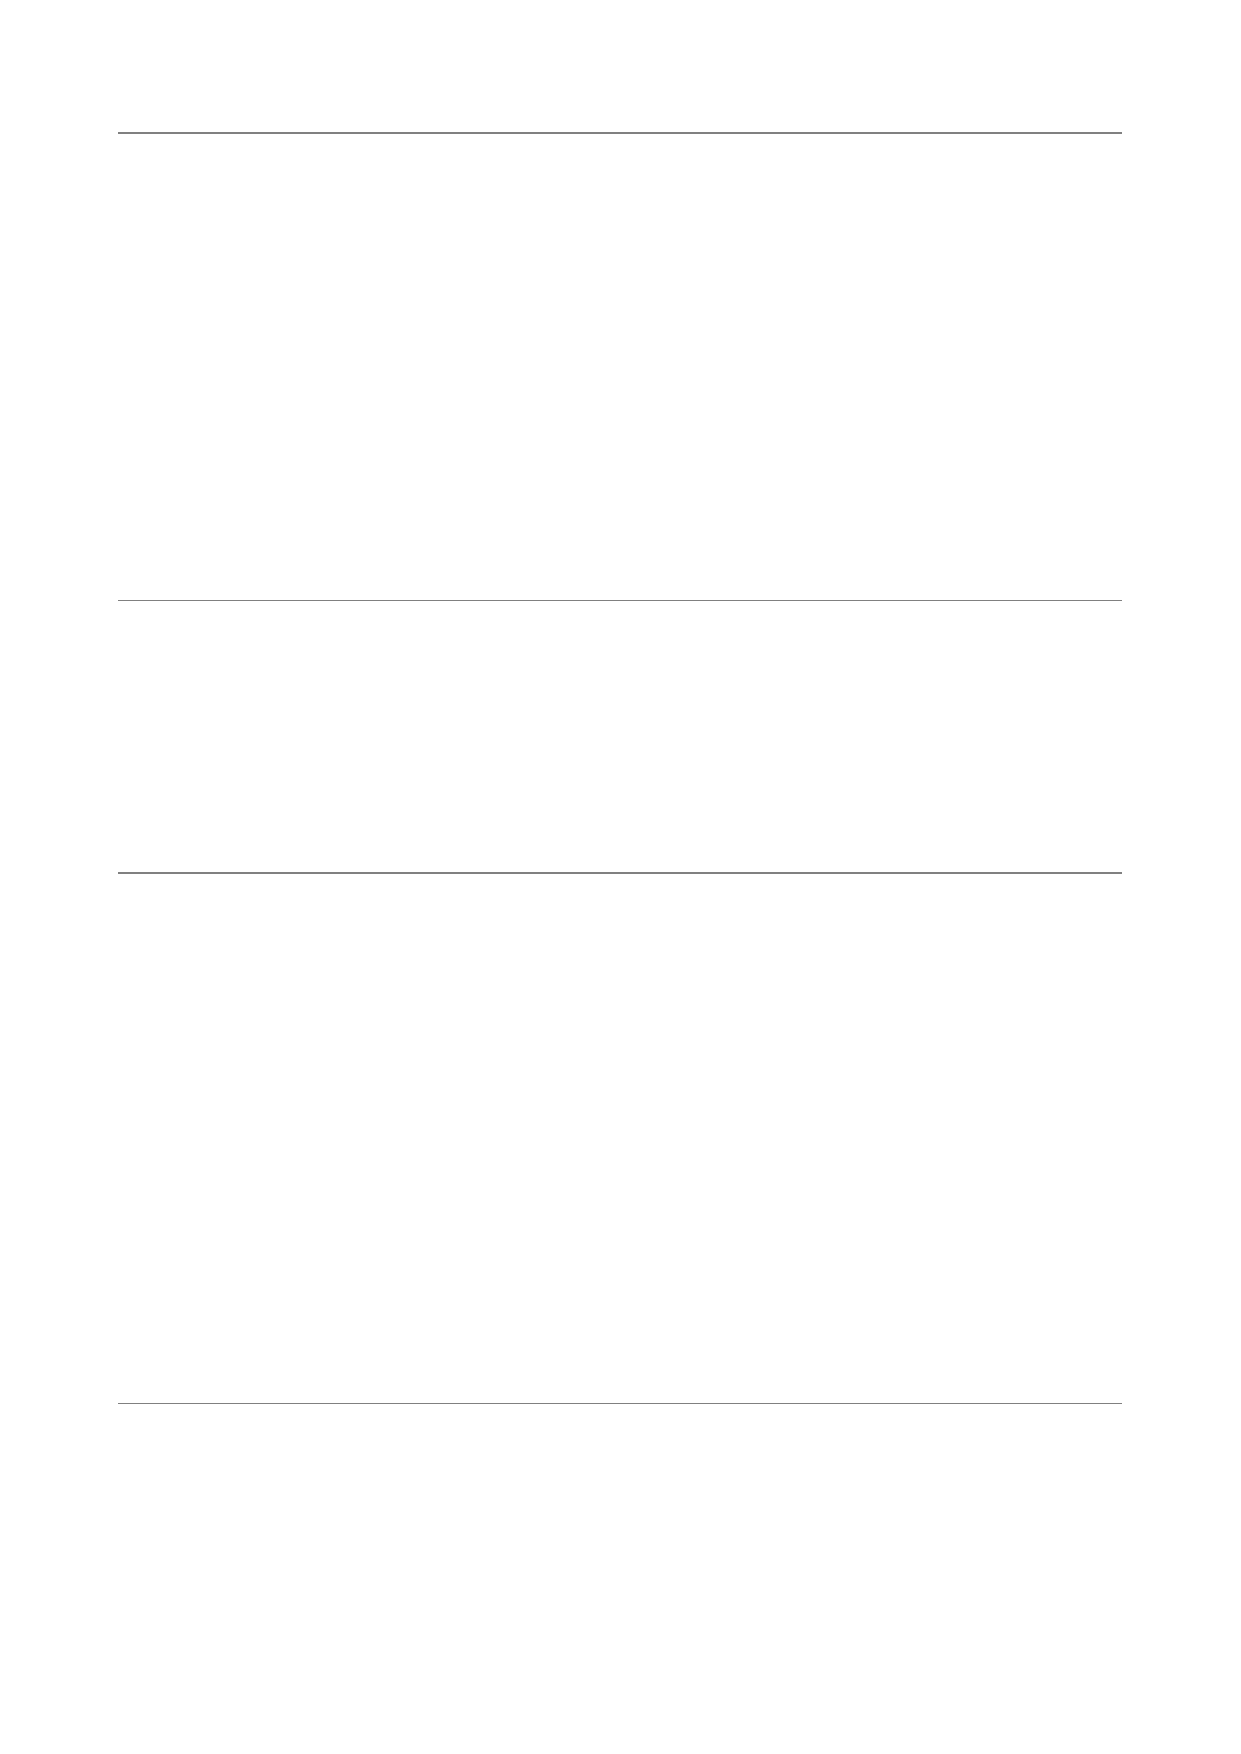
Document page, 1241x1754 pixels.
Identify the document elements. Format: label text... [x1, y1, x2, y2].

text }) [118, 1029, 1122, 1053]
text «Окей, всё закончилось — приведи всё в порядок» [177, 528, 1063, 556]
text .finally(() => console.log("done")) [118, 1597, 1122, 1620]
list выполняется после завершения промиса [162, 242, 1122, 271]
subtitle Что делает .finally(f) [118, 183, 1122, 229]
subtitle Успех [118, 1527, 1122, 1560]
text Promise.resolve("value") [118, 1573, 1122, 1597]
list не получает результат [162, 337, 1122, 366]
text finally(f) === then(f, f) [118, 757, 1122, 781]
text ❌ НЕТ, и это очень важно. [118, 810, 1122, 839]
text .finally(() => { [118, 982, 1122, 1006]
text На первый взгляд кажется: [118, 710, 1122, 738]
list разблокировать кнопку [162, 1341, 1122, 1369]
list выполняется и при resolve, и при reject [162, 289, 1122, 318]
subtitle 1️⃣ У finally НЕТ аргументов [118, 923, 1122, 969]
text // тут нет result и нет error [118, 1006, 1122, 1029]
list не обрабатывает ошибку [162, 385, 1122, 413]
list закрыть соединение [162, 1293, 1122, 1322]
text Он просто: [118, 480, 1122, 509]
text Примеры: [118, 1198, 1122, 1227]
subtitle 2️⃣ finally ПРОПУСКАЕТ результат дальше [118, 1453, 1122, 1500]
text Почему? 👉 Потому что finally не для логики, 👉 а для общих действий. [118, 1082, 1122, 1179]
subtitle Почему finally ≠ then(f, f) [118, 651, 1122, 697]
list не меняет результат [162, 432, 1122, 461]
list скрыть лоадер [162, 1246, 1122, 1274]
